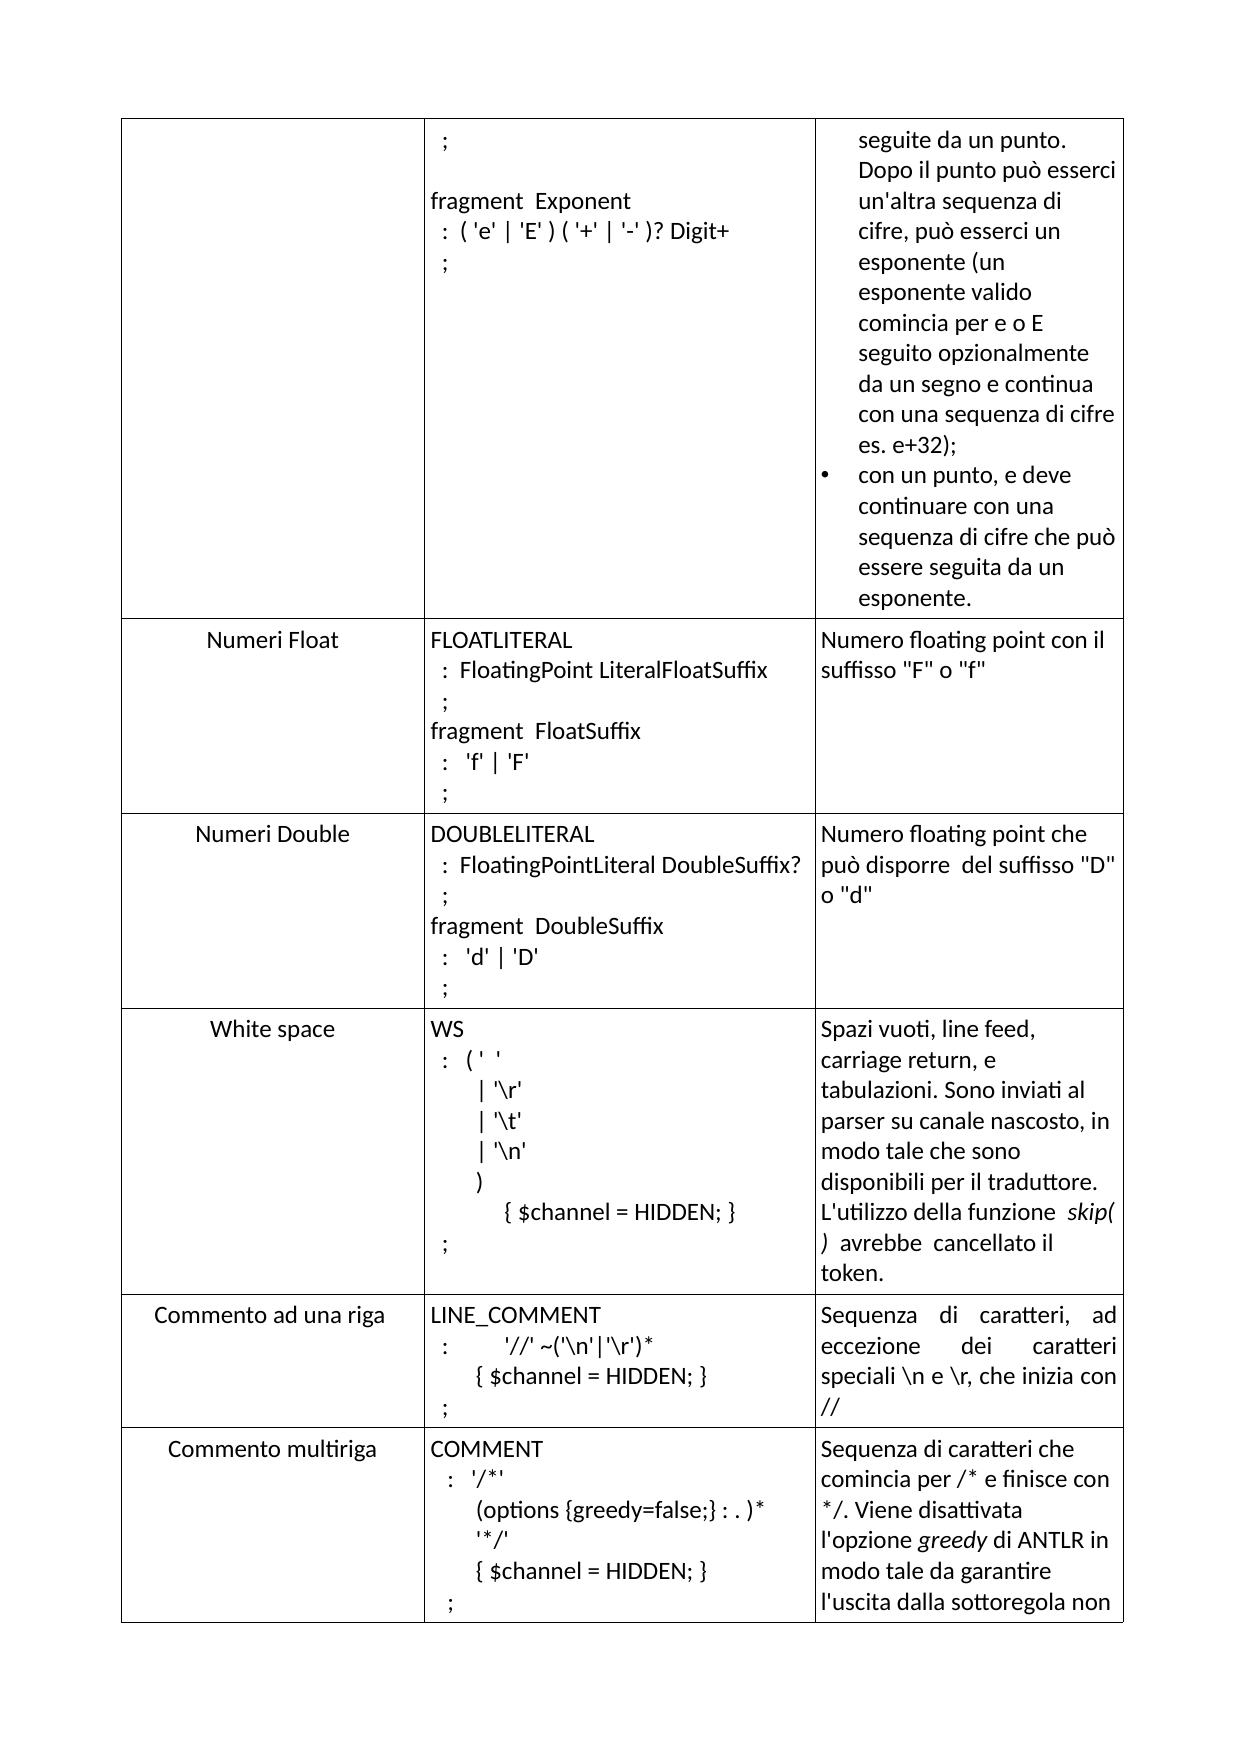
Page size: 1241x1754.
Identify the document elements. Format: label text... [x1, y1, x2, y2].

table_cell Sequenza di caratteri, ad eccezione dei caratteri speciali \n e \r, che inizia con // [816, 1295, 1123, 1427]
table_cell LINE_COMMENT : '//' ~('\n'|'\r')* { $channel = HIDDEN; } ; [425, 1295, 815, 1427]
table_cell [122, 119, 424, 618]
table_cell Numeri Double [122, 814, 424, 1007]
table_cell FLOATLITERAL : FloatingPoint LiteralFloatSuffix ; fragment FloatSuffix : 'f' | 'F' ; [425, 619, 815, 813]
table_cell WS : ( ' ' | '\r' | '\t' | '\n' ) { $channel = HIDDEN; } ; [425, 1009, 815, 1294]
table_cell Sequenza di caratteri che comincia per /* e finisce con */. Viene disattivata l'opzione greedy di ANTLR in modo tale da garantire l'uscita dalla sottoregola non [816, 1428, 1123, 1622]
table_cell Sequenza di cifre che può cominciare: con una o più cifre seguite da un punto. Dopo il punto può esserci un'altra sequenza di cifre, può esserci un esponente (un esponente valido comincia per e o E seguito opzionalmente da un segno e continua con una sequenza di cifre es. e+32); con un punto, e deve continuare con una sequenza di cifre che può essere seguita da un esponente. [816, 119, 1123, 618]
table_cell COMMENT : '/*' (options {greedy=false;} : . )* '*/' { $channel = HIDDEN; } ; [425, 1428, 815, 1622]
table_cell Spazi vuoti, line feed, carriage return, e tabulazioni. Sono inviati al parser su canale nascosto, in modo tale che sono disponibili per il traduttore. L'utilizzo della funzione skip( ) avrebbe cancellato il token. [816, 1009, 1123, 1294]
table_cell Numero floating point che può disporre del suffisso "D" o "d" [816, 814, 1123, 1007]
table_cell DOUBLELITERAL : FloatingPointLiteral DoubleSuffix? ; fragment DoubleSuffix : 'd' | 'D' ; [425, 814, 815, 1007]
table_cell Numeri Float [122, 619, 424, 813]
table_cell ; fragment Exponent : ( 'e' | 'E' ) ( '+' | '-' )? Digit+ ; [425, 119, 815, 618]
table_cell Commento multiriga [122, 1428, 424, 1622]
table_cell Numero floating point con il suffisso "F" o "f" [816, 619, 1123, 813]
table_cell Commento ad una riga [122, 1295, 424, 1427]
table_cell White space [122, 1009, 424, 1294]
